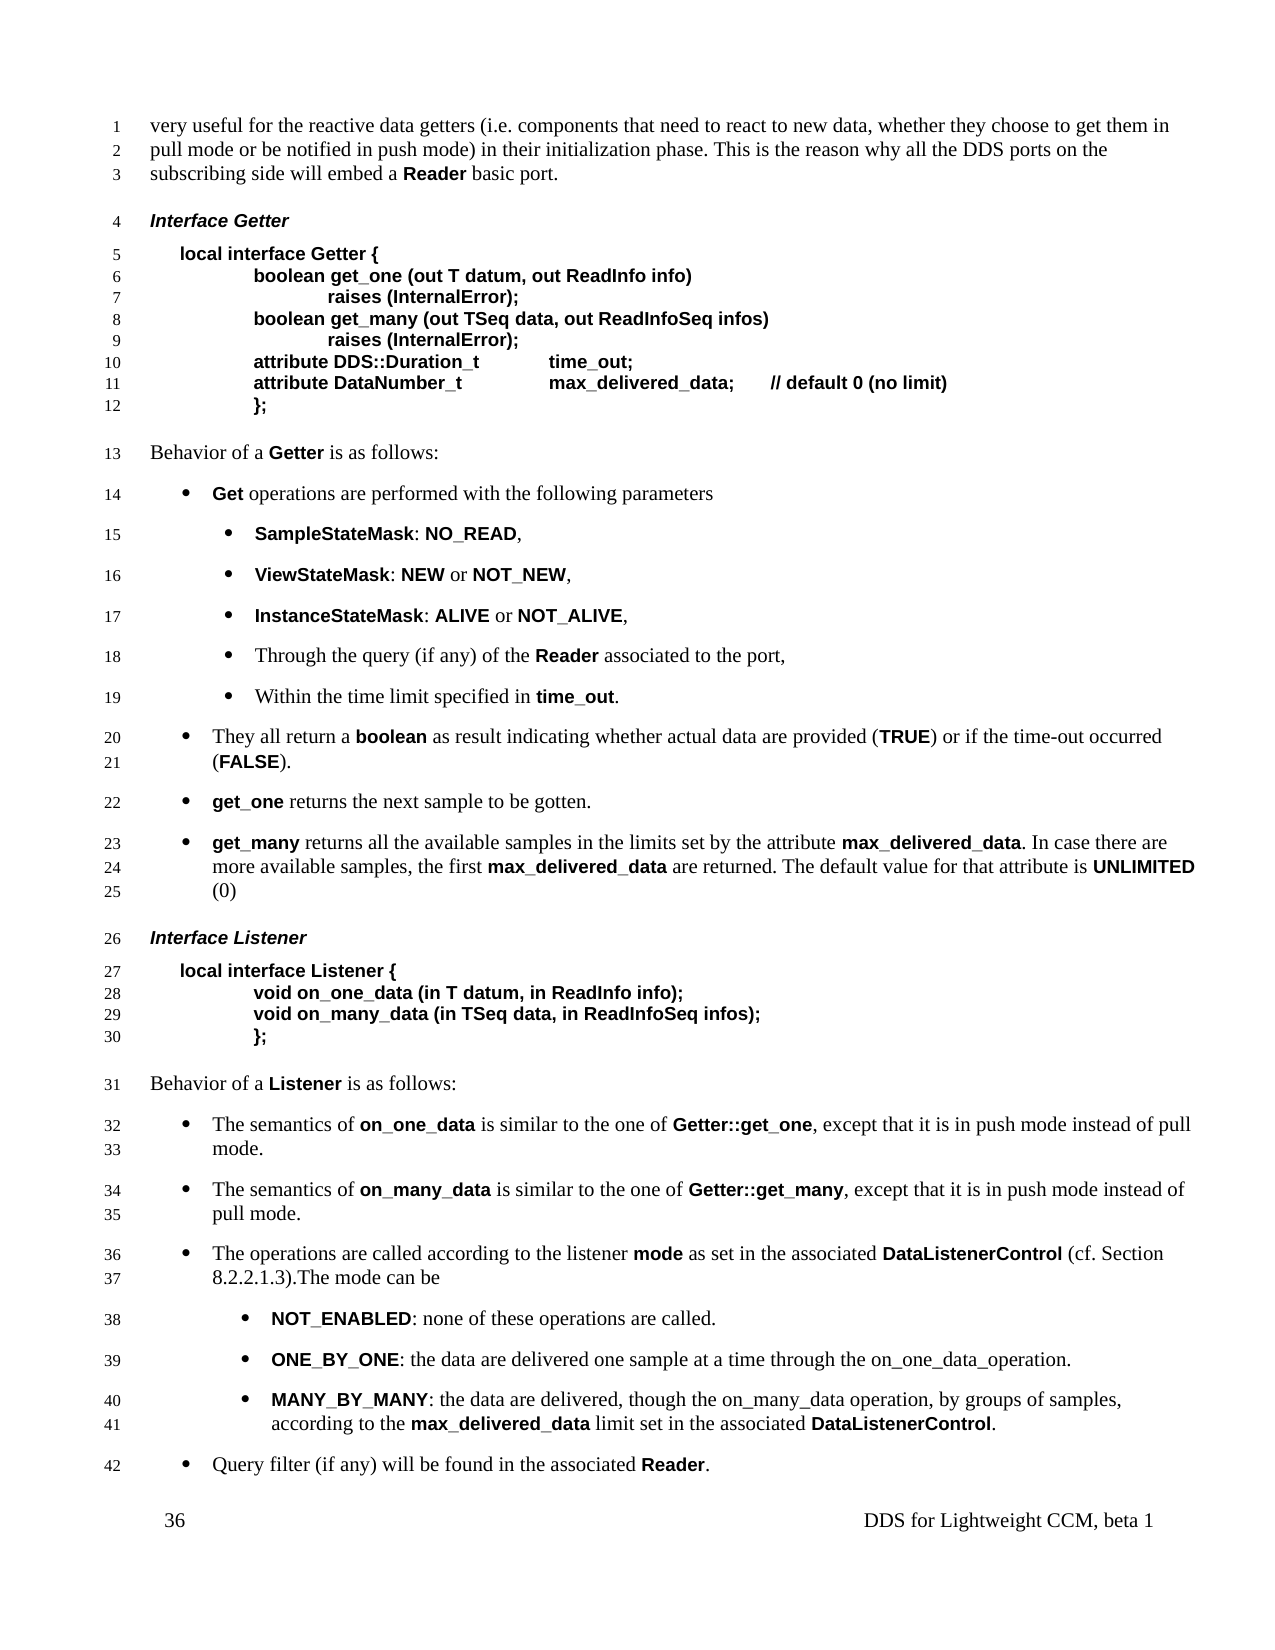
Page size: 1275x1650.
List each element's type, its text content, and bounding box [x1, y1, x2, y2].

list Within the time limit specified in time_out. [225, 684, 1186, 708]
text attribute DDS::Duration_t time_out; [179, 351, 1200, 372]
list get_one returns the next sample to be gotten. [182, 789, 1200, 813]
list The operations are called according to the listener mode as set in the associated DataListenerControl (cf. Section 8.2.2.1.3).The mode can be [182, 1241, 1200, 1289]
text }; [179, 394, 1200, 415]
text Behavior of a Listener is as follows: [150, 1071, 1200, 1095]
list InstanceStateMask: ALIVE or NOT_ALIVE, [225, 603, 1186, 627]
list They all return a boolean as result indicating whether actual data are provided (TRUE) or if the time-out occurred (FALSE). [182, 724, 1200, 773]
list get_many returns all the available samples in the limits set by the attribute max_delivered_data. In case there are more available samples, the first max_delivered_data are returned. The default value for that attribute is UNLIMITED (0) [182, 830, 1200, 902]
text void on_one_data (in T datum, in ReadInfo info); [179, 982, 1200, 1003]
text local interface Listener { [179, 960, 1200, 982]
list MANY_BY_MANY: the data are delivered, though the on_many_data operation, by groups of samples, according to the max_delivered_data limit set in the associated DataListenerControl. [242, 1387, 1200, 1435]
text very useful for the reactive data getters (i.e. components that need to react to new data, whether they choose to get them in pull mode or be notified in push mode) in their initialization phase. This is the reason why all the DDS ports on the subscribing side will embed a Reader basic port. [150, 112, 1200, 185]
text }; [179, 1025, 1200, 1046]
subtitle Interface Getter [150, 209, 1200, 231]
text boolean get_one (out T datum, out ReadInfo info) [179, 264, 1200, 286]
list Query filter (if any) will be found in the associated Reader. [182, 1452, 1200, 1476]
text Behavior of a Getter is as follows: [150, 440, 1200, 464]
list Through the query (if any) of the Reader associated to the port, [225, 643, 1186, 667]
text raises (InternalError); [179, 286, 1200, 307]
text local interface Getter { [179, 243, 1200, 264]
list ViewStateMask: NEW or NOT_NEW, [225, 562, 1186, 586]
text void on_many_data (in TSeq data, in ReadInfoSeq infos); [179, 1003, 1200, 1025]
list The semantics of on_many_data is similar to the one of Getter::get_many, except that it is in push mode instead of pull mode. [182, 1176, 1200, 1224]
text raises (InternalError); [179, 329, 1200, 351]
list The semantics of on_one_data is similar to the one of Getter::get_one, except that it is in push mode instead of pull mode. [182, 1112, 1200, 1160]
list NOT_ENABLED: none of these operations are called. [242, 1306, 1200, 1330]
list ONE_BY_ONE: the data are delivered one sample at a time through the on_one_data_operation. [242, 1346, 1200, 1371]
list Get operations are performed with the following parameters [182, 481, 1200, 505]
text attribute DataNumber_t max_delivered_data; // default 0 (no limit) [179, 372, 1200, 394]
text boolean get_many (out TSeq data, out ReadInfoSeq infos) [179, 307, 1200, 329]
list SampleStateMask: NO_READ, [225, 521, 1186, 545]
subtitle Interface Listener [150, 927, 1200, 948]
